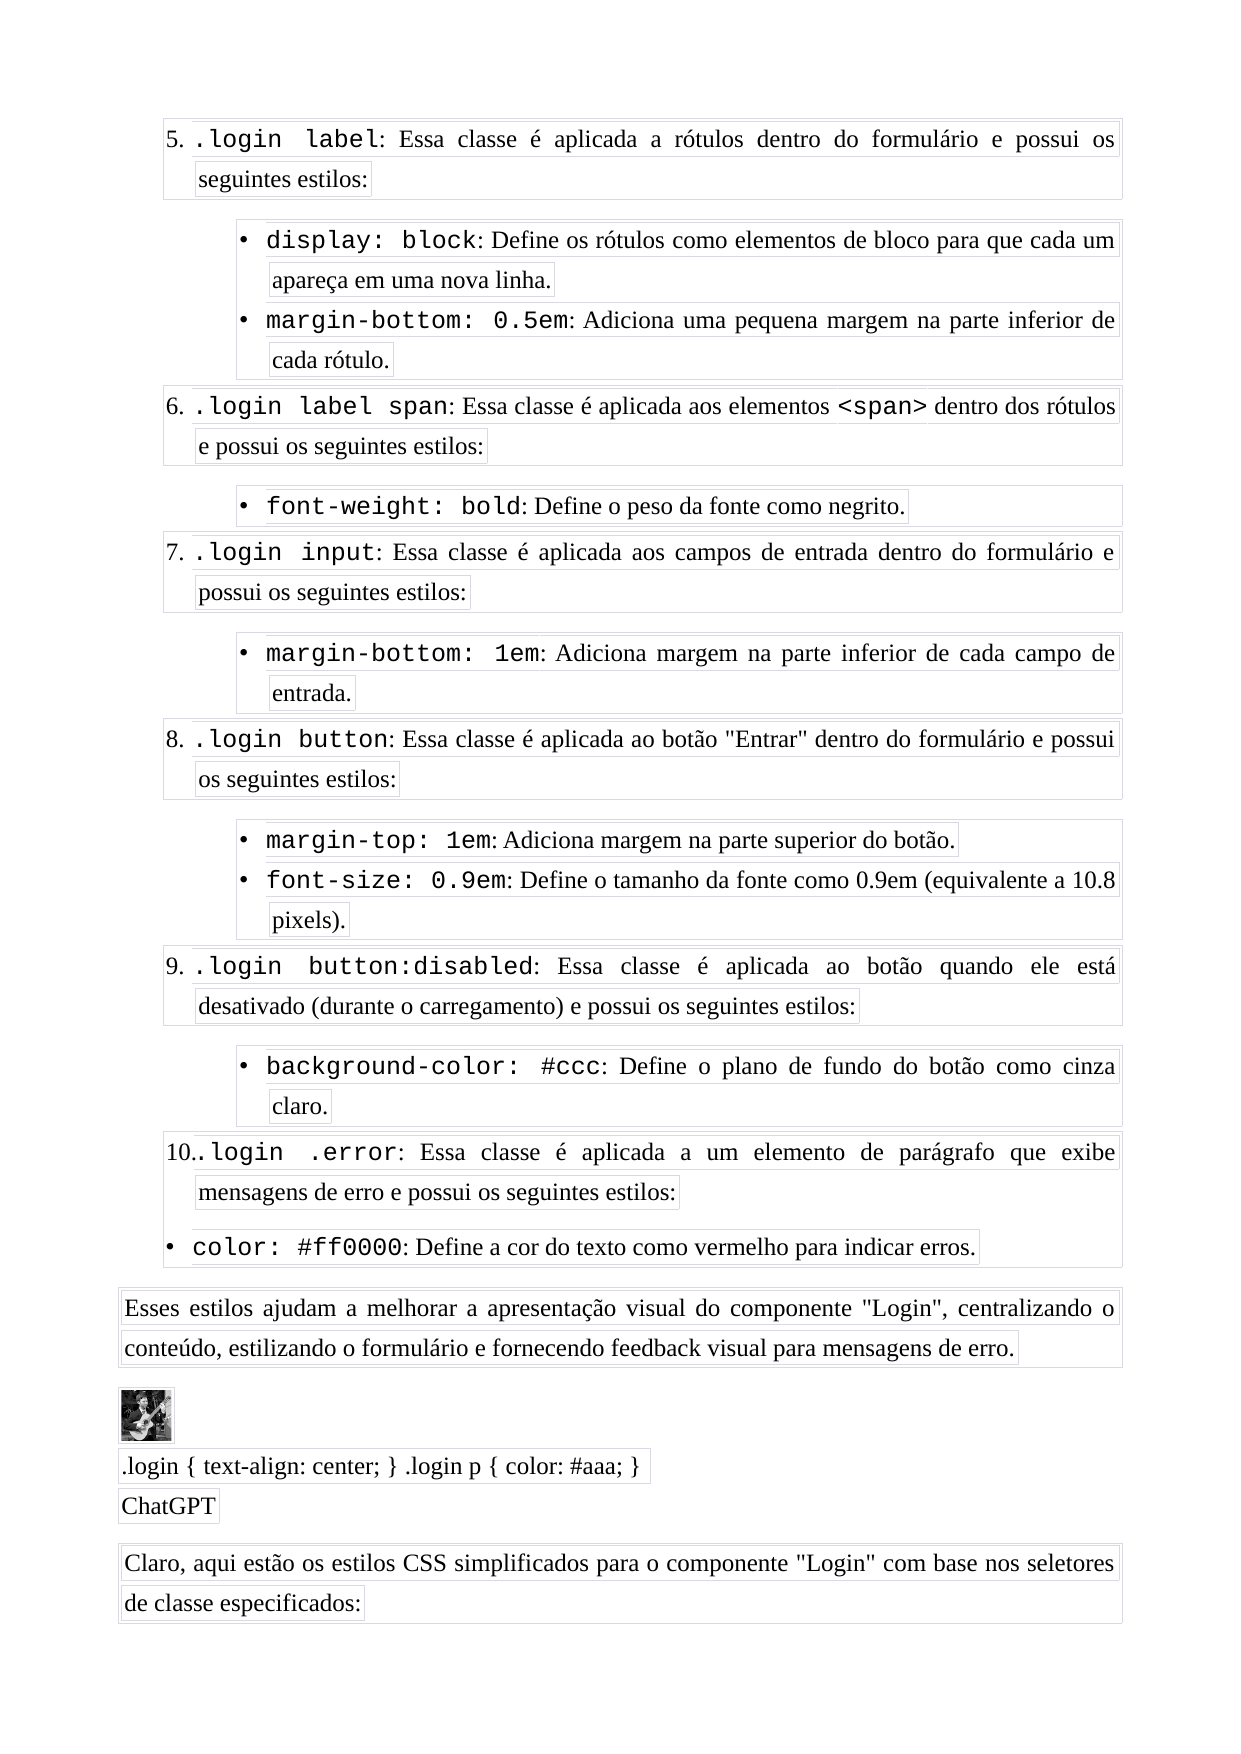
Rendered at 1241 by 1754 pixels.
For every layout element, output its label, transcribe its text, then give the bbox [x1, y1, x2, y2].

list .login label: Essa classe é aplicada a rótulos dentro do formulário e possui os seguintes estilos: [164, 119, 1122, 199]
list .login label span: Essa classe é aplicada aos elementos <span> dentro dos rótulos e possui os seguintes estilos: [164, 386, 1122, 465]
list background-color: #ccc: Define o plano de fundo do botão como cinza claro. [237, 1046, 1122, 1126]
list font-size: 0.9em: Define o tamanho da fonte como 0.9em (equivalente a 10.8 pixels). [237, 859, 1122, 939]
list margin-top: 1em: Adiciona margem na parte superior do botão. [237, 820, 1122, 857]
text [651, 1448, 1122, 1483]
list .login .error: Essa classe é aplicada a um elemento de parágrafo que exibe mensagens de erro e possui os seguintes estilos: [164, 1132, 1122, 1209]
list margin-bottom: 1em: Adiciona margem na parte inferior de cada campo de entrada. [237, 633, 1122, 713]
text [220, 1488, 1122, 1523]
list .login button:disabled: Essa classe é aplicada ao botão quando ele está desativado (durante o carregamento) e possui os seguintes estilos: [164, 946, 1122, 1025]
picture [121, 1390, 172, 1441]
list color: #ff0000: Define a cor do texto como vermelho para indicar erros. [164, 1226, 1122, 1267]
list .login input: Essa classe é aplicada aos campos de entrada dentro do formulário e possui os seguintes estilos: [164, 532, 1122, 612]
text ChatGPT [119, 1489, 219, 1523]
list font-weight: bold: Define o peso da fonte como negrito. [237, 486, 1122, 526]
text .login { text-align: center; } .login p { color: #aaa; } [119, 1449, 650, 1483]
text Esses estilos ajudam a melhorar a apresentação visual do componente "Login", centralizando o conteúdo, estilizando o formulário e fornecendo feedback visual para mensagens de erro. [119, 1288, 1122, 1367]
list display: block: Define os rótulos como elementos de bloco para que cada um apareça em uma nova linha. [237, 220, 1122, 297]
list margin-bottom: 0.5em: Adiciona uma pequena margem na parte inferior de cada rótulo. [237, 299, 1122, 379]
list .login button: Essa classe é aplicada ao botão "Entrar" dentro do formulário e possui os seguintes estilos: [164, 719, 1122, 799]
text Claro, aqui estão os estilos CSS simplificados para o componente "Login" com base nos seletores de classe especificados: [119, 1544, 1122, 1623]
